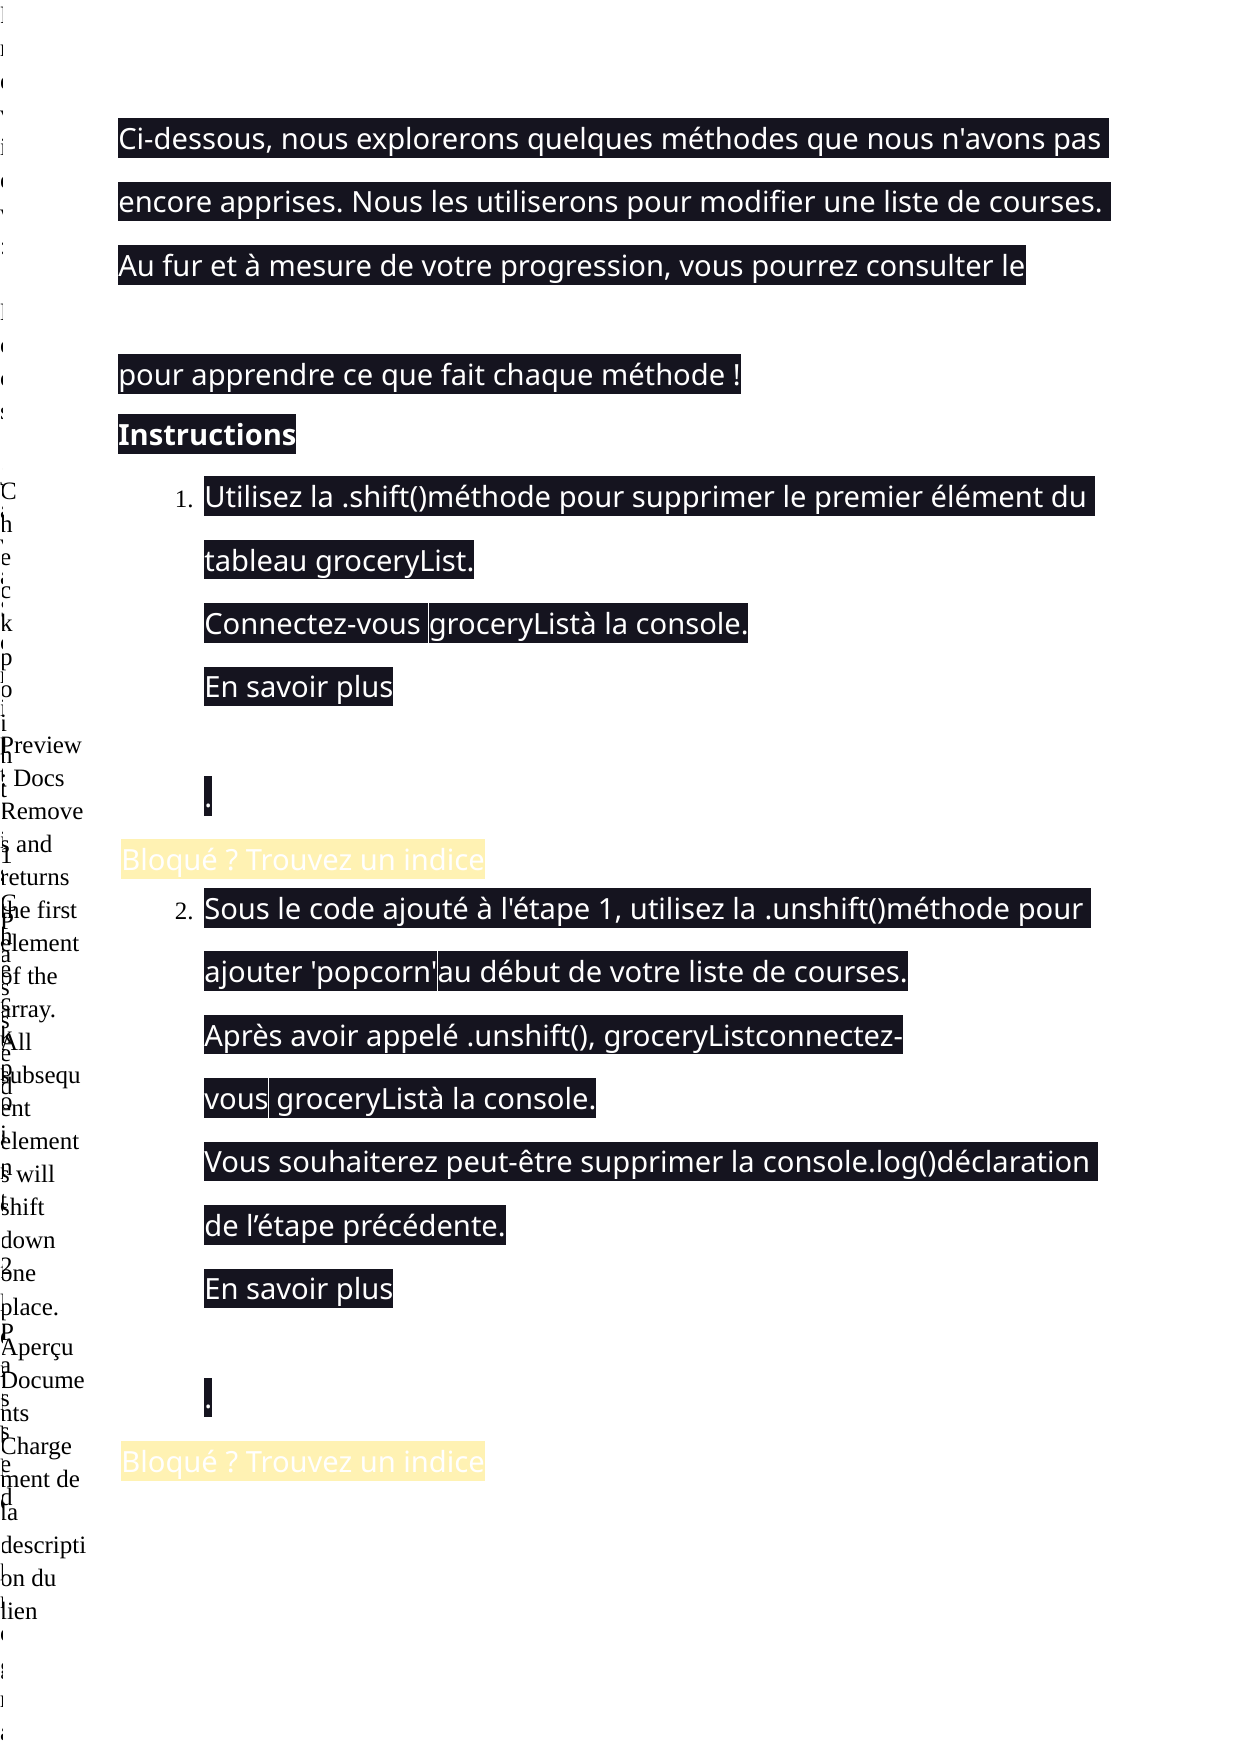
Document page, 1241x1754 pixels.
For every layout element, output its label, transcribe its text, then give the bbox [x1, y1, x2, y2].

list En savoir plus [204, 667, 1122, 706]
text Ci-dessous, nous explorerons quelques méthodes que nous n'avons pas encore apprises. Nous les utiliserons pour modifier une liste de courses. Au fur et à mesure de votre progression, vous pourrez consulter le [118, 118, 1122, 285]
list .shift()dans les documents [204, 730, 1122, 770]
list Connectez-vous groceryListà la console. [204, 603, 1122, 643]
list . [204, 776, 1122, 816]
list Bloqué ? Trouvez un indice [121, 839, 1119, 879]
text pour apprendre ce que fait chaque méthode ! [118, 354, 1122, 394]
list En savoir plus [204, 1268, 1122, 1308]
list Utilisez la .shift()méthode pour supprimer le premier élément du tableau groceryList. [204, 476, 1122, 579]
text Documentation de Codecademy [118, 308, 1122, 348]
list Vous souhaiterez peut-être supprimer la console.log()déclaration de l’étape précédente. [204, 1142, 1122, 1245]
list Bloqué ? Trouvez un indice [121, 1441, 1119, 1481]
list Sous le code ajouté à l'étape 1, utilisez la .unshift()méthode pour ajouter 'popcorn'au début de votre liste de courses. [204, 888, 1122, 991]
list .unshift()dans les documents [204, 1332, 1122, 1372]
text Instructions [118, 414, 1122, 454]
list . [204, 1378, 1122, 1417]
list Après avoir appelé .unshift(), groceryListconnectez-vous groceryListà la console. [204, 1015, 1122, 1118]
